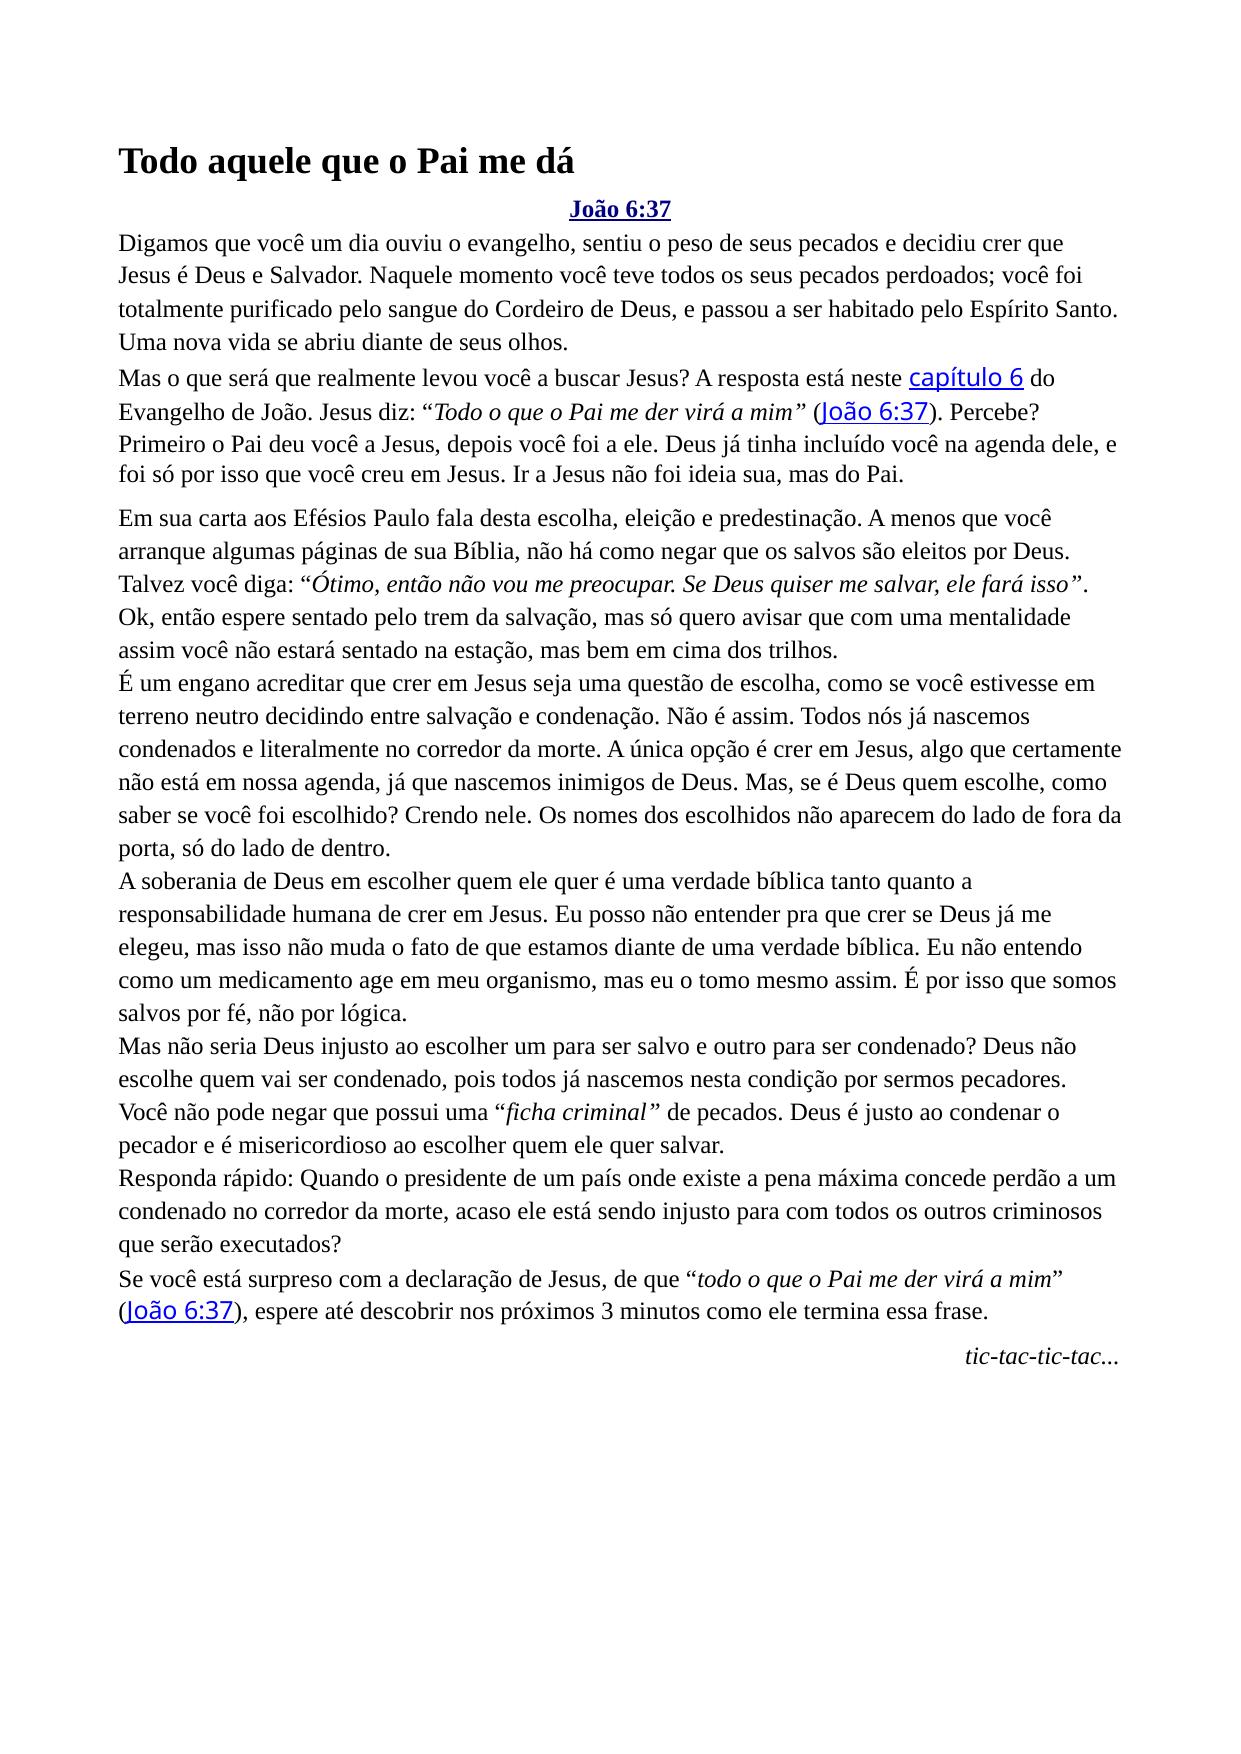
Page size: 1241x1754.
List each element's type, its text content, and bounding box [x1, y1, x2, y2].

text Em sua carta aos Efésios Paulo fala desta escolha, eleição e predestinação. A menos que você arranque algumas páginas de sua Bíblia, não há como negar que os salvos são eleitos por Deus. Talvez você diga: “Ótimo, então não vou me preocupar. Se Deus quiser me salvar, ele fará isso”. Ok, então espere sentado pelo trem da salvação, mas só quero avisar que com uma mentalidade assim você não estará sentado na estação, mas bem em cima dos trilhos. [118, 503, 1122, 664]
text Se você está surpreso com a declaração de Jesus, de que “todo o que o Pai me der virá a mim” (João 6:37), espere até descobrir nos próximos 3 minutos como ele termina essa frase. [118, 1262, 1122, 1326]
text É um engano acreditar que crer em Jesus seja uma questão de escolha, como se você estivesse em terreno neutro decidindo entre salvação e condenação. Não é assim. Todos nós já nascemos condenados e literalmente no corredor da morte. A única opção é crer em Jesus, algo que certamente não está em nossa agenda, já que nascemos inimigos de Deus. Mas, se é Deus quem escolhe, como saber se você foi escolhido? Crendo nele. Os nomes dos escolhidos não aparecem do lado de fora da porta, só do lado de dentro. [118, 668, 1122, 862]
text Mas o que será que realmente levou você a buscar Jesus? A resposta está neste capítulo 6 do Evangelho de João. Jesus diz: “Todo o que o Pai me der virá a mim” (João 6:37). Percebe? Primeiro o Pai deu você a Jesus, depois você foi a ele. Deus já tinha incluído você na agenda dele, e foi só por isso que você creu em Jesus. Ir a Jesus não foi ideia sua, mas do Pai. [118, 360, 1122, 488]
text João 6:37 [118, 194, 1122, 223]
text Digamos que você um dia ouviu o evangelho, sentiu o peso de seus pecados e decidiu crer que Jesus é Deus e Salvador. Naquele momento você teve todos os seus pecados perdoados; você foi totalmente purificado pelo sangue do Cordeiro de Deus, e passou a ser habitado pelo Espírito Santo. Uma nova vida se abriu diante de seus olhos. [118, 228, 1122, 355]
subtitle Todo aquele que o Pai me dá [118, 139, 1122, 182]
text A soberania de Deus em escolher quem ele quer é uma verdade bíblica tanto quanto a responsabilidade humana de crer em Jesus. Eu posso não entender pra que crer se Deus já me elegeu, mas isso não muda o fato de que estamos diante de uma verdade bíblica. Eu não entendo como um medicamento age em meu organismo, mas eu o tomo mesmo assim. É por isso que somos salvos por fé, não por lógica. [118, 866, 1122, 1027]
text tic-tac-tic-tac... [118, 1341, 1122, 1370]
text Mas não seria Deus injusto ao escolher um para ser salvo e outro para ser condenado? Deus não escolhe quem vai ser condenado, pois todos já nascemos nesta condição por sermos pecadores. Você não pode negar que possui uma “ficha criminal” de pecados. Deus é justo ao condenar o pecador e é misericordioso ao escolher quem ele quer salvar. [118, 1031, 1122, 1159]
text Responda rápido: Quando o presidente de um país onde existe a pena máxima concede perdão a um condenado no corredor da morte, acaso ele está sendo injusto para com todos os outros criminosos que serão executados? [118, 1163, 1122, 1258]
